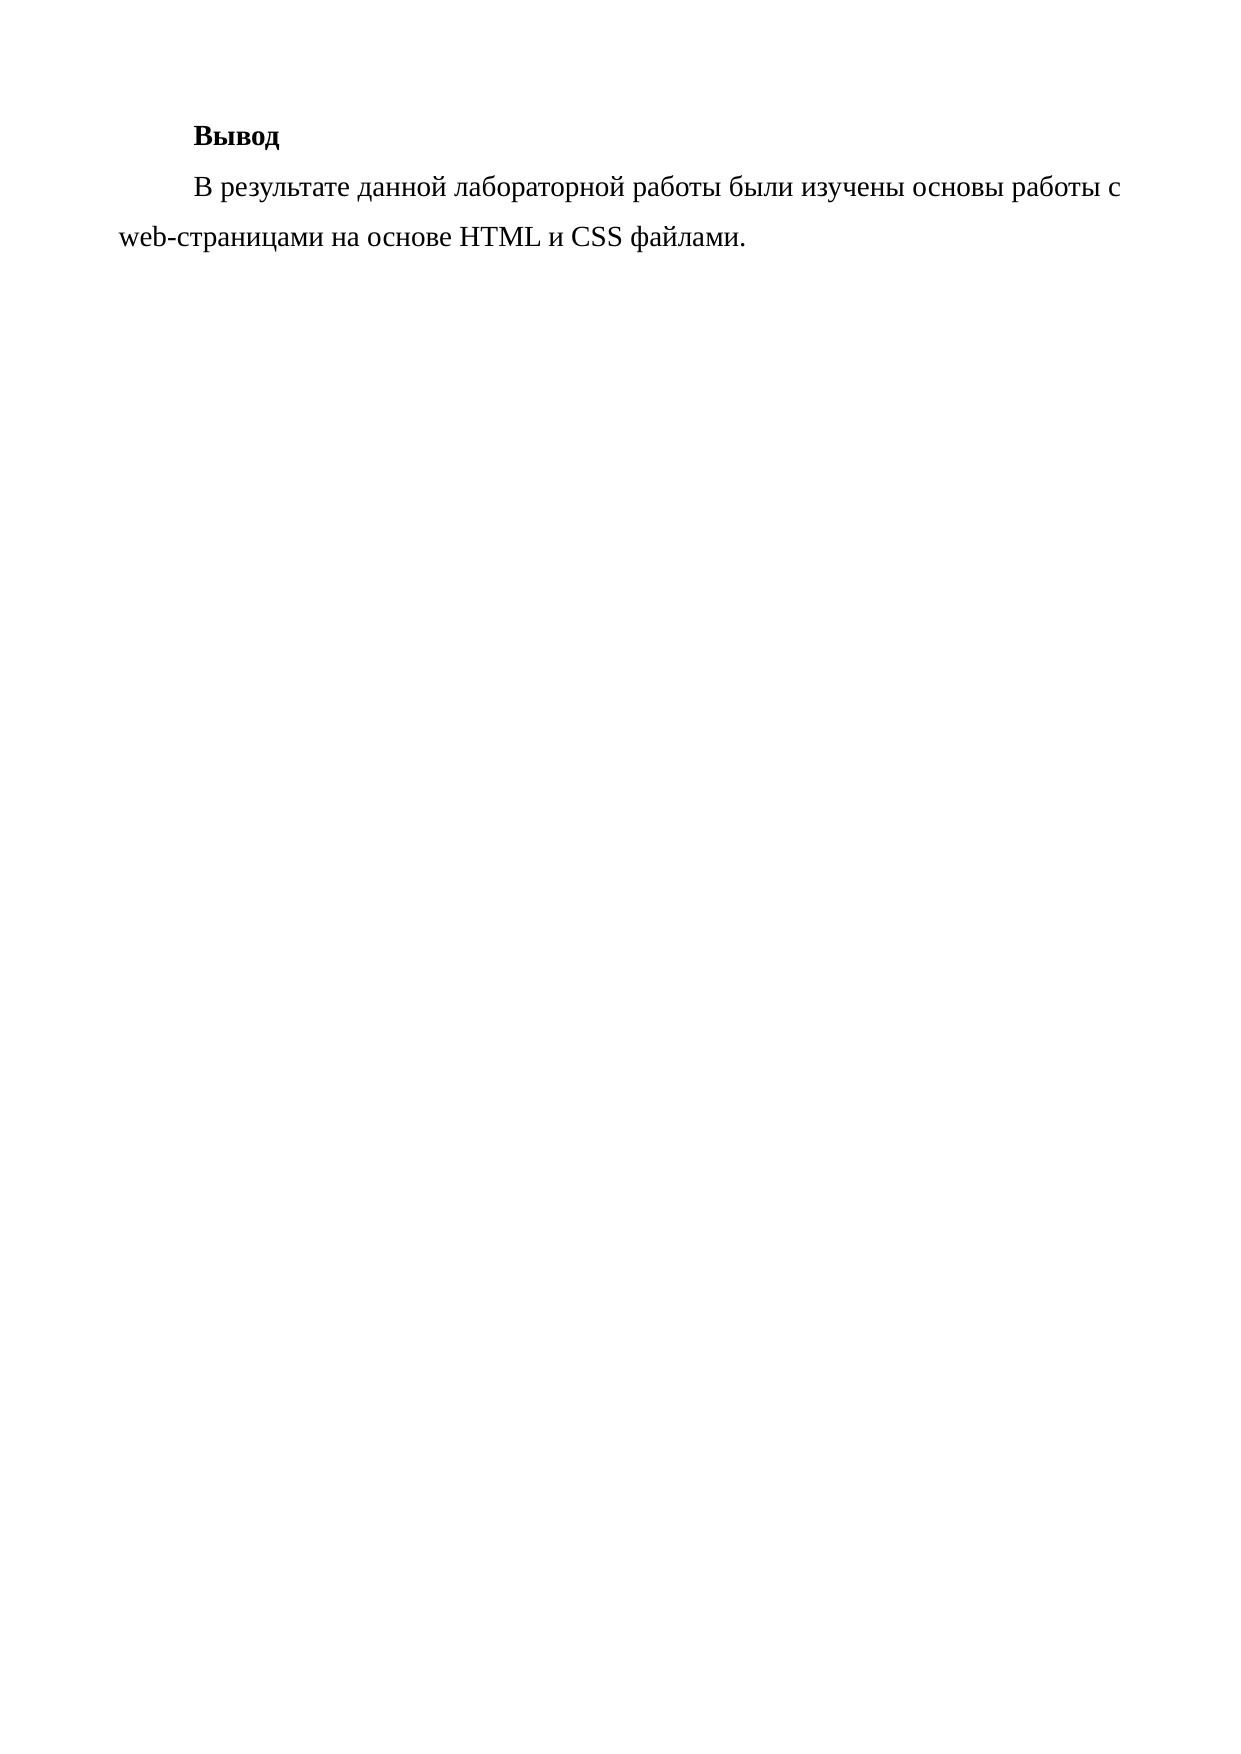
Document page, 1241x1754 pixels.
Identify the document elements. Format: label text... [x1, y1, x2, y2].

text В результате данной лабораторной работы были изучены основы работы с web-страницами на основе HTML и CSS файлами. [118, 169, 1122, 252]
text Вывод [118, 118, 1122, 152]
